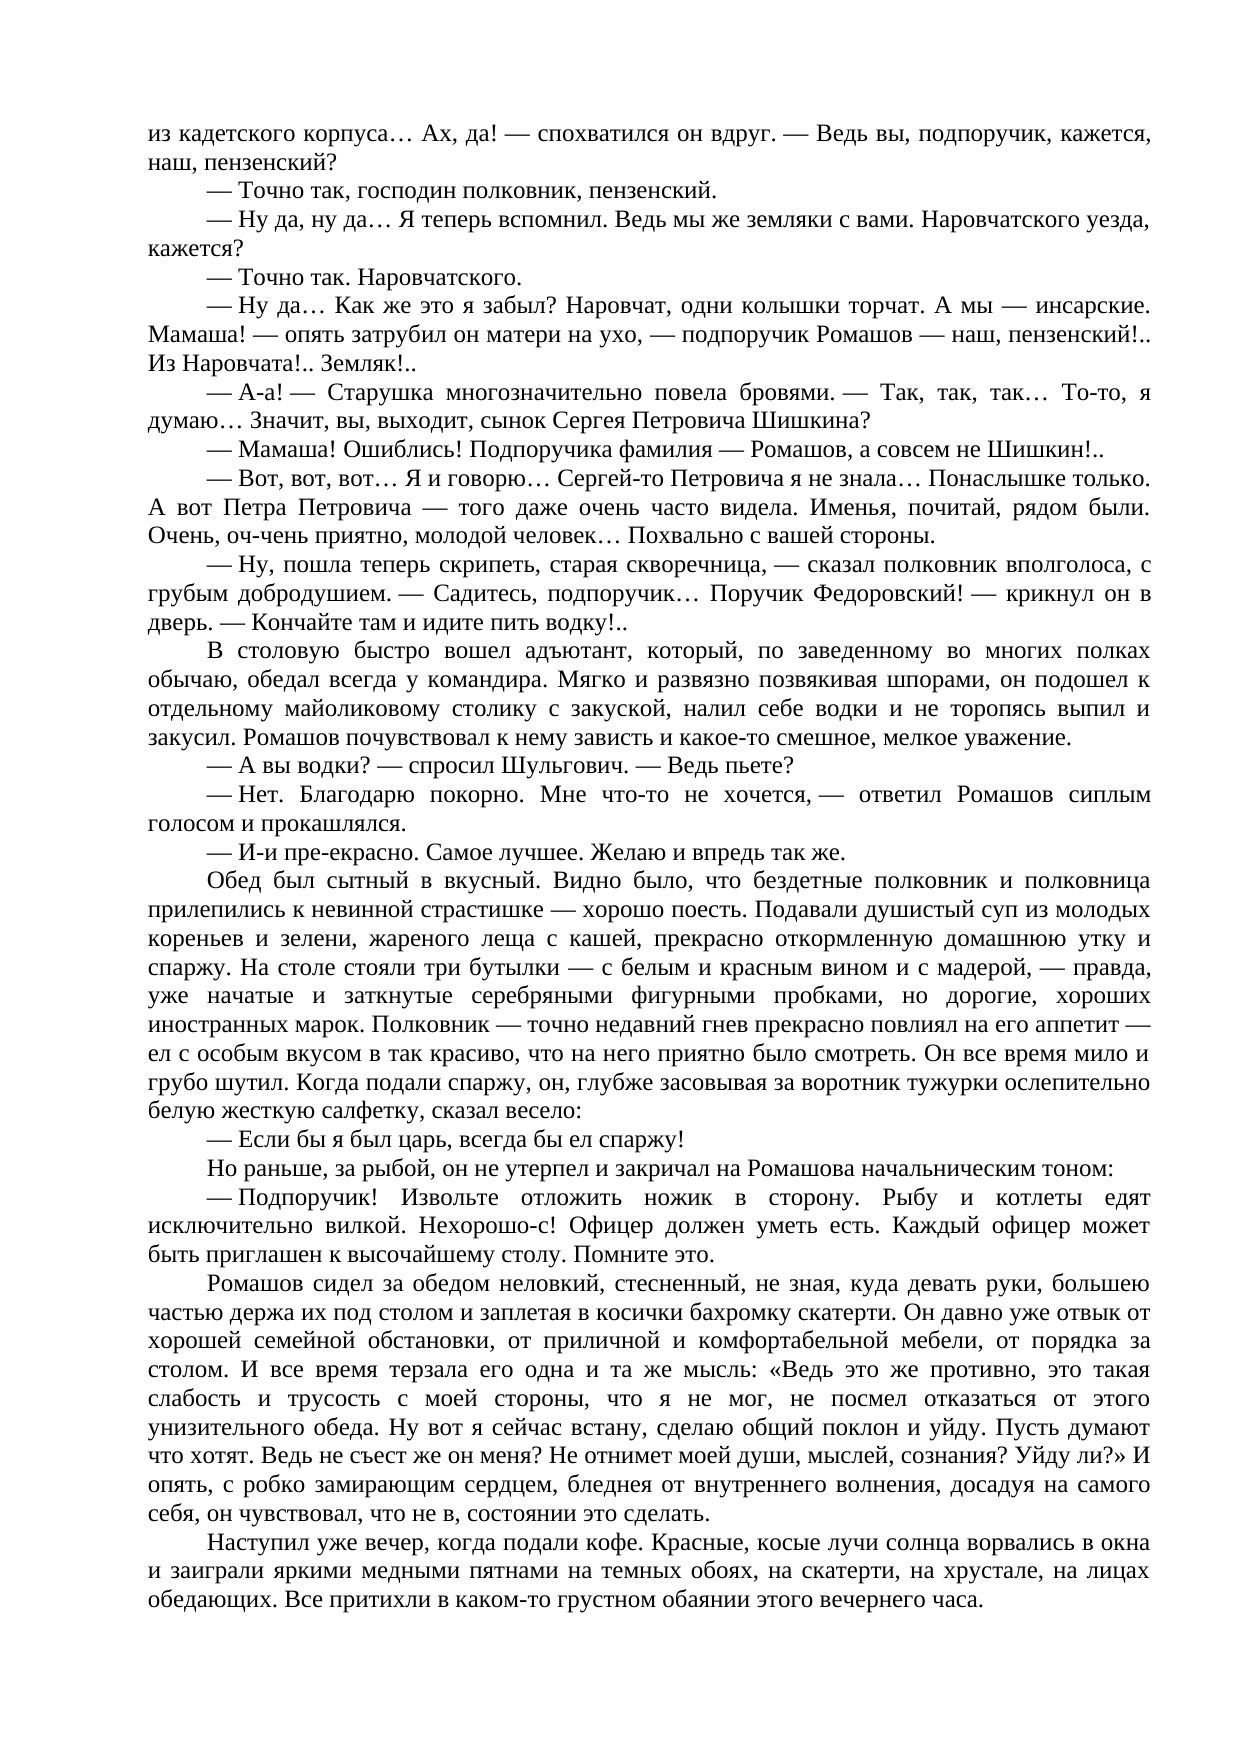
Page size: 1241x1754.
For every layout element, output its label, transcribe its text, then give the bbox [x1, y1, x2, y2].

text — Ну да, ну да… Я теперь вспомнил. Ведь мы же земляки с вами. Наровчатского уезда, кажется? [148, 204, 1152, 262]
text Ромашов сидел за обедом неловкий, стесненный, не зная, куда девать руки, большею частью держа их под столом и заплетая в косички бахромку скатерти. Он давно уже отвык от хорошей семейной обстановки, от приличной и комфортабельной мебели, от порядка за столом. И все время терзала его одна и та же мысль: «Ведь это же противно, это такая слабость и трусость с моей стороны, что я не мог, не посмел отказаться от этого унизительного обеда. Ну вот я сейчас встану, сделаю общий поклон и уйду. Пусть думают что хотят. Ведь не съест же он меня? Не отнимет моей души, мыслей, сознания? Уйду ли?» И опять, с робко замирающим сердцем, бледнея от внутреннего волнения, досадуя на самого себя, он чувствовал, что не в, состоянии это сделать. [148, 1268, 1152, 1527]
text Наступил уже вечер, когда подали кофе. Красные, косые лучи солнца ворвались в окна и заиграли яркими медными пятнами на темных обоях, на скатерти, на хрустале, на лицах обедающих. Все притихли в каком-то грустном обаянии этого вечернего часа. [148, 1527, 1152, 1613]
text — Нет. Благодарю покорно. Мне что-то не хочется, — ответил Ромашов сиплым голосом и прокашлялся. [148, 779, 1152, 837]
text — Ну да… Как же это я забыл? Наровчат, одни колышки торчат. А мы — инсарские. Мамаша! — опять затрубил он матери на ухо, — подпоручик Ромашов — наш, пензенский!.. Из Наровчата!.. Земляк!.. [148, 291, 1152, 377]
text — А-а! — Старушка многозначительно повела бровями. — Так, так, так… То-то, я думаю… Значит, вы, выходит, сынок Сергея Петровича Шишкина? [148, 377, 1152, 434]
text — Точно так. Наровчатского. [148, 262, 1152, 291]
text — Подпоручик! Извольте отложить ножик в сторону. Рыбу и котлеты едят исключительно вилкой. Нехорошо-с! Офицер должен уметь есть. Каждый офицер может быть приглашен к высочайшему столу. Помните это. [148, 1182, 1152, 1268]
text Обед был сытный в вкусный. Видно было, что бездетные полковник и полковница прилепились к невинной страстишке — хорошо поесть. Подавали душистый суп из молодых кореньев и зелени, жареного леща с кашей, прекрасно откормленную домашнюю утку и спаржу. На столе стояли три бутылки — с белым и красным вином и с мадерой, — правда, уже начатые и заткнутые серебряными фигурными пробками, но дорогие, хороших иностранных марок. Полковник — точно недавний гнев прекрасно повлиял на его аппетит — ел с особым вкусом в так красиво, что на него приятно было смотреть. Он все время мило и грубо шутил. Когда подали спаржу, он, глубже засовывая за воротник тужурки ослепительно белую жесткую салфетку, сказал весело: [148, 866, 1152, 1124]
text Но раньше, за рыбой, он не утерпел и закричал на Ромашова начальническим тоном: [148, 1153, 1152, 1182]
text — Если бы я был царь, всегда бы ел спаржу! [148, 1124, 1152, 1153]
text — Ну, пошла теперь скрипеть, старая скворечница, — сказал полковник вполголоса, с грубым добродушием. — Садитесь, подпоручик… Поручик Федоровский! — крикнул он в дверь. — Кончайте там и идите пить водку!.. [148, 549, 1152, 636]
text — Точно так, господин полковник, пензенский. [148, 176, 1152, 204]
text — Мамаша! Ошиблись! Подпоручика фамилия — Ромашов, а совсем не Шишкин!.. [148, 434, 1152, 463]
text — И-и пре-екрасно. Самое лучшее. Желаю и впредь так же. [148, 837, 1152, 866]
text В столовую быстро вошел адъютант, который, по заведенному во многих полках обычаю, обедал всегда у командира. Мягко и развязно позвякивая шпорами, он подошел к отдельному майоликовому столику с закуской, налил себе водки и не торопясь выпил и закусил. Ромашов почувствовал к нему зависть и какое-то смешное, мелкое уважение. [148, 636, 1152, 751]
text — Вот, вот, вот… Я и говорю… Сергей-то Петровича я не знала… Понаслышке только. А вот Петра Петровича — того даже очень часто видела. Именья, почитай, рядом были. Очень, оч-чень приятно, молодой человек… Похвально с вашей стороны. [148, 463, 1152, 549]
text из кадетского корпуса… Ах, да! — спохватился он вдруг. — Ведь вы, подпоручик, кажется, наш, пензенский? [148, 118, 1152, 176]
text — А вы водки? — спросил Шульгович. — Ведь пьете? [148, 751, 1152, 779]
